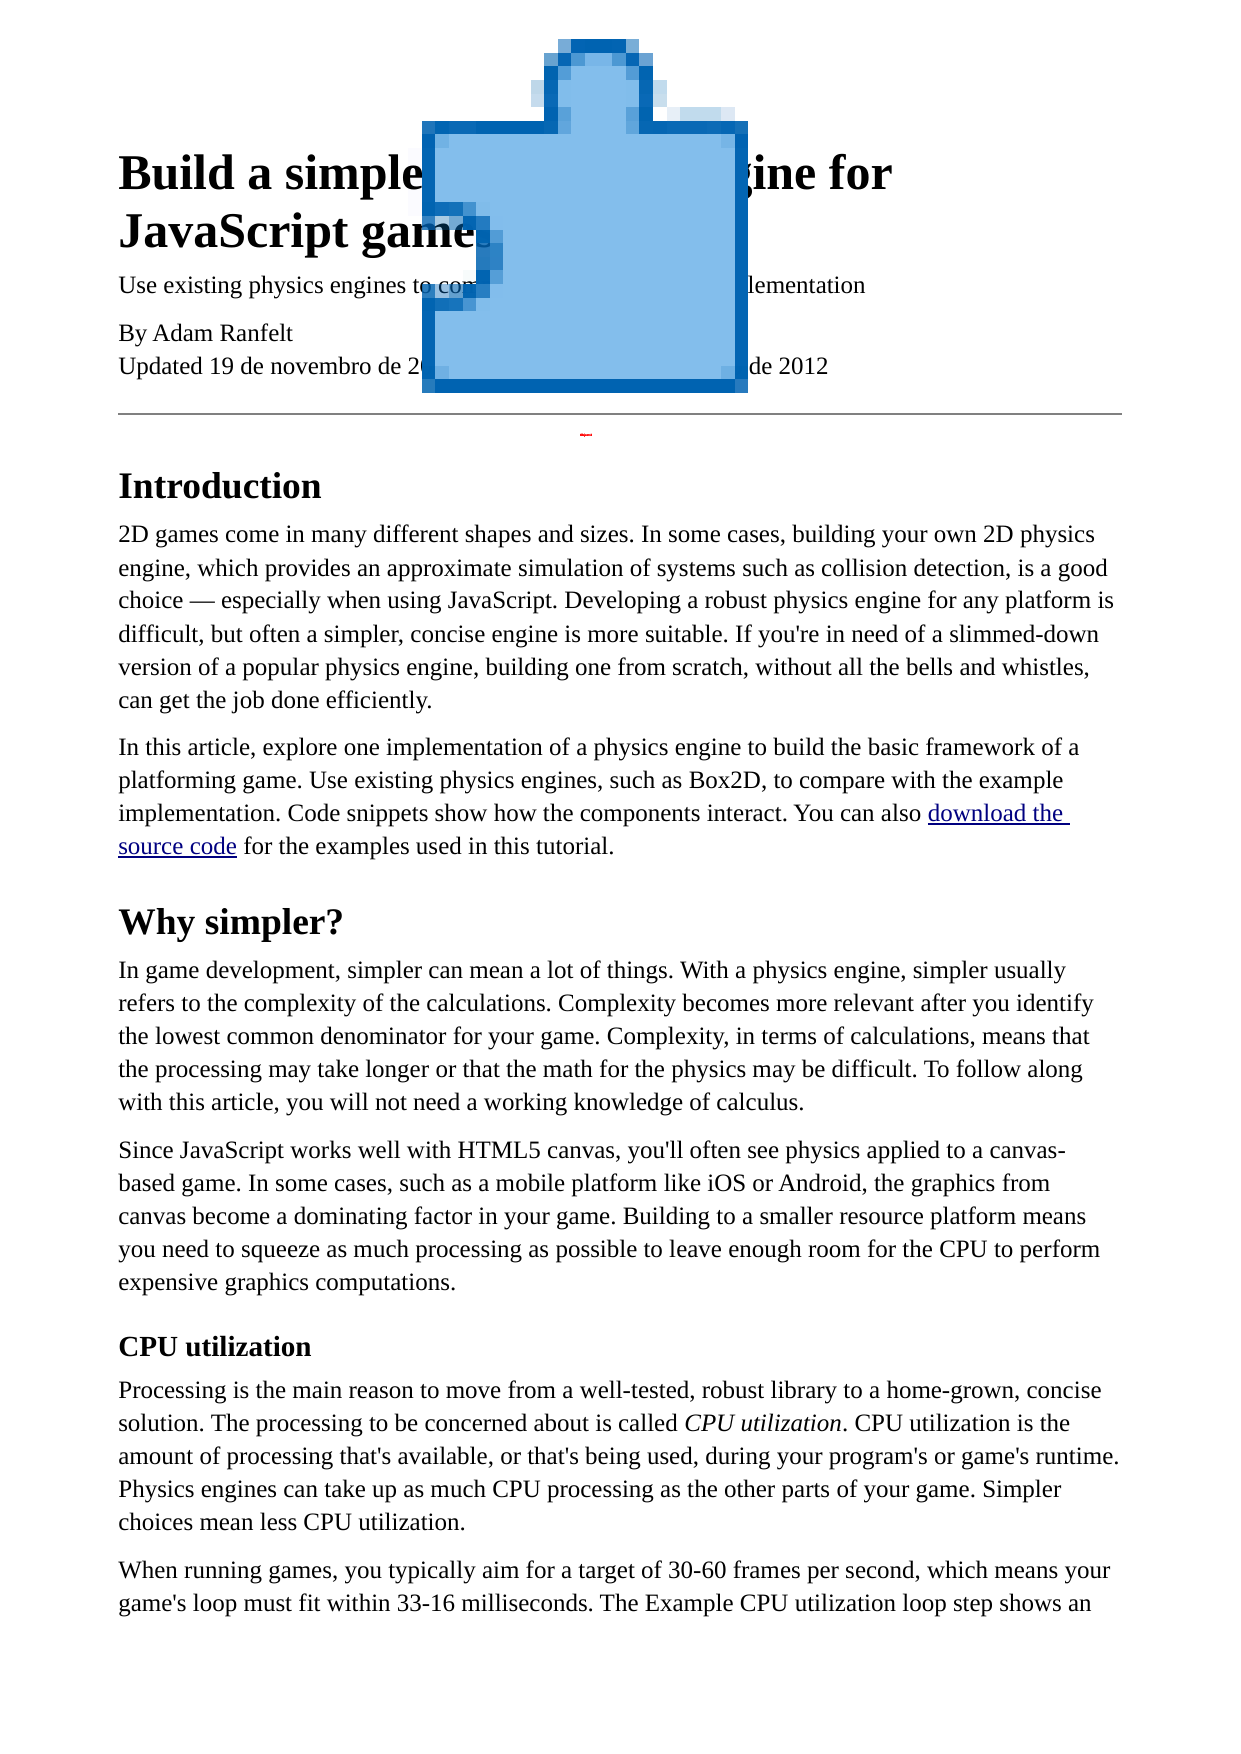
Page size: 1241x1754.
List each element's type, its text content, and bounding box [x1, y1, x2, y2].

subtitle Build a simple 2D physics engine for JavaScript games [748, 143, 1122, 258]
text By Adam Ranfelt Updated 19 de novembro de 2012 | Published 20 de novembro de 2012 [748, 318, 1122, 380]
text Since JavaScript works well with HTML5 canvas, you'll often see physics applied to a canvas-based game. In some cases, such as a mobile platform like iOS or Android, the graphics from canvas become a dominating factor in your game. Building to a smaller resource platform means you need to squeeze as much processing as possible to leave enough room for the CPU to perform expensive graphics computations. [118, 1135, 1122, 1296]
text 2D games come in many different shapes and sizes. In some cases, building your own 2D physics engine, which provides an approximate simulation of systems such as collision detection, is a good choice — especially when using JavaScript. Developing a robust physics engine for any platform is difficult, but often a simpler, concise engine is more suitable. If you're in need of a slimmed-down version of a popular physics engine, building one from scratch, without all the bells and whistles, can get the job done efficiently. [118, 519, 1122, 713]
subtitle Build a simple 2D physics engine for JavaScript games [118, 143, 476, 258]
text In game development, simpler can mean a lot of things. With a physics engine, simpler usually refers to the complexity of the calculations. Complexity becomes more relevant after you identify the lowest common denominator for your game. Complexity, in terms of calculations, means that the processing may take longer or that the math for the physics may be difficult. To follow along with this article, you will not need a working knowledge of calculus. [118, 955, 1122, 1116]
text When running games, you typically aim for a target of 30-60 frames per second, which means your game's loop must fit within 33-16 milliseconds. The Example CPU utilization loop step shows an [118, 1555, 1122, 1617]
subtitle Introduction [118, 464, 1122, 507]
text Processing is the main reason to move from a well-tested, robust library to a home-grown, concise solution. The processing to be concerned about is called CPU utilization. CPU utilization is the amount of processing that's available, or that's being used, during your program's or game's runtime. Physics engines can take up as much CPU processing as the other parts of your game. Simpler choices mean less CPU utilization. [118, 1375, 1122, 1536]
subtitle Why simpler? [118, 900, 1122, 943]
text Use existing physics engines to compare with the example implementation [118, 271, 463, 299]
text Use existing physics engines to compare with the example implementation [748, 271, 1122, 299]
text By Adam Ranfelt Updated 19 de novembro de 2012 | Published 20 de novembro de 2012 [118, 318, 422, 380]
text In this article, explore one implementation of a physics engine to build the basic framework of a platforming game. Use existing physics engines, such as Box2D, to compare with the example implementation. Code snippets show how the components interact. You can also download the source code for the examples used in this tutorial. [118, 732, 1122, 860]
subtitle CPU utilization [118, 1329, 1122, 1363]
